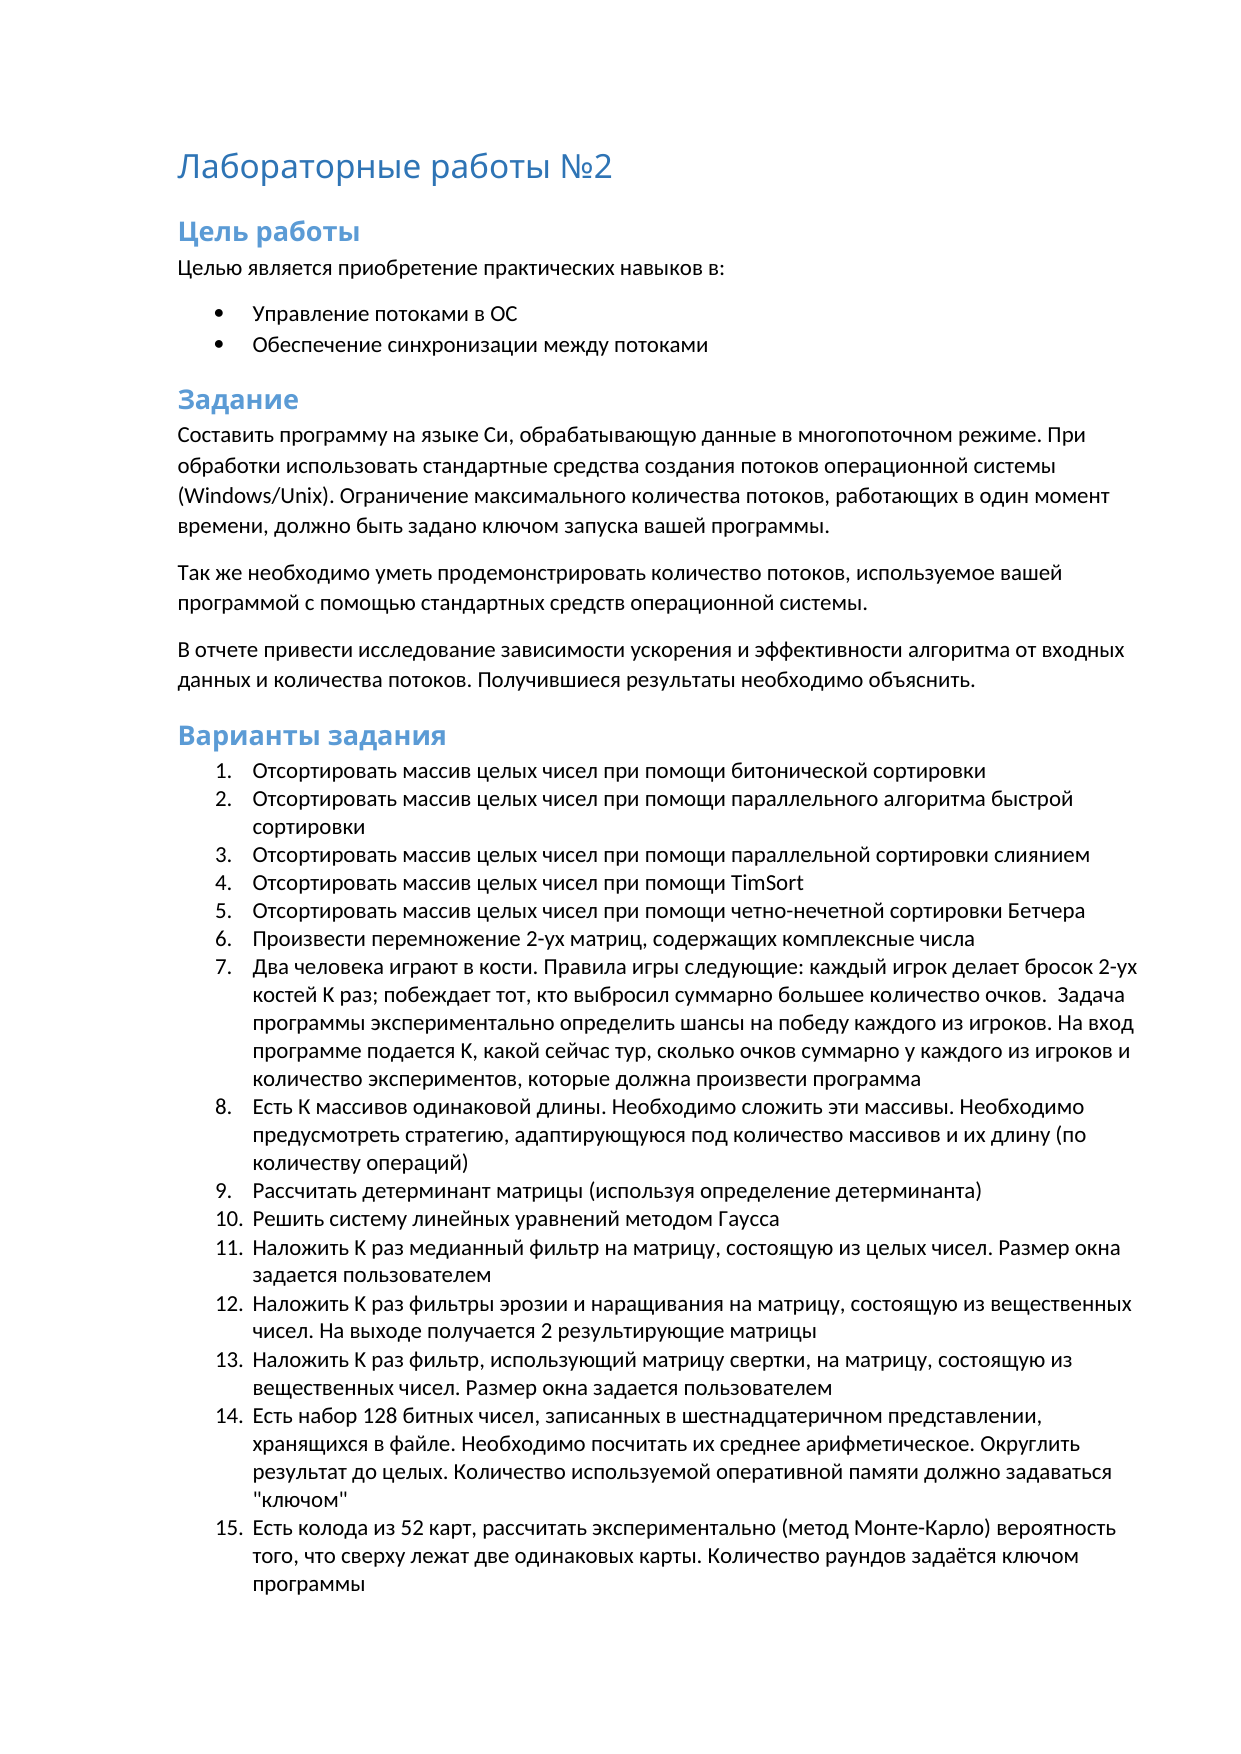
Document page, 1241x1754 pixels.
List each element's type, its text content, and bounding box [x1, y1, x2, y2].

list Наложить K раз фильтр, использующий матрицу свертки, на матрицу, состоящую из вещественных чисел. Размер окна задается пользователем [215, 1345, 1152, 1401]
list Отсортировать массив целых чисел при помощи четно-нечетной сортировки Бетчера [215, 896, 1152, 924]
list Решить систему линейных уравнений методом Гаусса [215, 1204, 1152, 1233]
subtitle Цель работы [177, 213, 1152, 250]
list Произвести перемножение 2-ух матриц, содержащих комплексные числа [215, 924, 1152, 952]
list Отсортировать массив целых чисел при помощи параллельной сортировки слиянием [215, 840, 1152, 868]
subtitle Лабораторные работы №2 [177, 143, 1152, 188]
text Составить программу на языке Си, обрабатывающую данные в многопоточном режиме. При обработки использовать стандартные средства создания потоков операционной системы (Windows/Unix). Ограничение максимального количества потоков, работающих в один момент времени, должно быть задано ключом запуска вашей программы. [177, 421, 1152, 539]
list Два человека играют в кости. Правила игры следующие: каждый игрок делает бросок 2-ух костей K раз; побеждает тот, кто выбросил суммарно большее количество очков. Задача программы экспериментально определить шансы на победу каждого из игроков. На вход программе подается K, какой сейчас тур, сколько очков суммарно у каждого из игроков и количество экспериментов, которые должна произвести программа [215, 952, 1152, 1092]
list Отсортировать массив целых чисел при помощи параллельного алгоритма быстрой сортировки [215, 784, 1152, 840]
subtitle Варианты задания [177, 716, 1152, 753]
list Отсортировать массив целых чисел при помощи битонической сортировки [215, 756, 1152, 784]
list Есть набор 128 битных чисел, записанных в шестнадцатеричном представлении, хранящихся в файле. Необходимо посчитать их среднее арифметическое. Округлить результат до целых. Количество используемой оперативной памяти должно задаваться "ключом" [215, 1401, 1152, 1513]
list Наложить K раз фильтры эрозии и наращивания на матрицу, состоящую из вещественных чисел. На выходе получается 2 результирующие матрицы [215, 1289, 1152, 1345]
list Отсортировать массив целых чисел при помощи TimSort [215, 868, 1152, 896]
list Рассчитать детерминант матрицы (используя определение детерминанта) [215, 1177, 1152, 1204]
list Наложить K раз медианный фильтр на матрицу, состоящую из целых чисел. Размер окна задается пользователем [215, 1233, 1152, 1289]
text Так же необходимо уметь продемонстрировать количество потоков, используемое вашей программой с помощью стандартных средств операционной системы. [177, 558, 1152, 616]
text В отчете привести исследование зависимости ускорения и эффективности алгоритма от входных данных и количества потоков. Получившиеся результаты необходимо объяснить. [177, 635, 1152, 693]
text Целью является приобретение практических навыков в: [177, 253, 1152, 281]
list Управление потоками в ОС [215, 299, 1152, 328]
list Есть К массивов одинаковой длины. Необходимо сложить эти массивы. Необходимо предусмотреть стратегию, адаптирующуюся под количество массивов и их длину (по количеству операций) [215, 1092, 1152, 1177]
list Обеспечение синхронизации между потоками [215, 330, 1152, 358]
subtitle Задание [177, 381, 1152, 418]
list Есть колода из 52 карт, рассчитать экспериментально (метод Монте-Карло) вероятность того, что сверху лежат две одинаковых карты. Количество раундов задаётся ключом программы [215, 1513, 1152, 1597]
